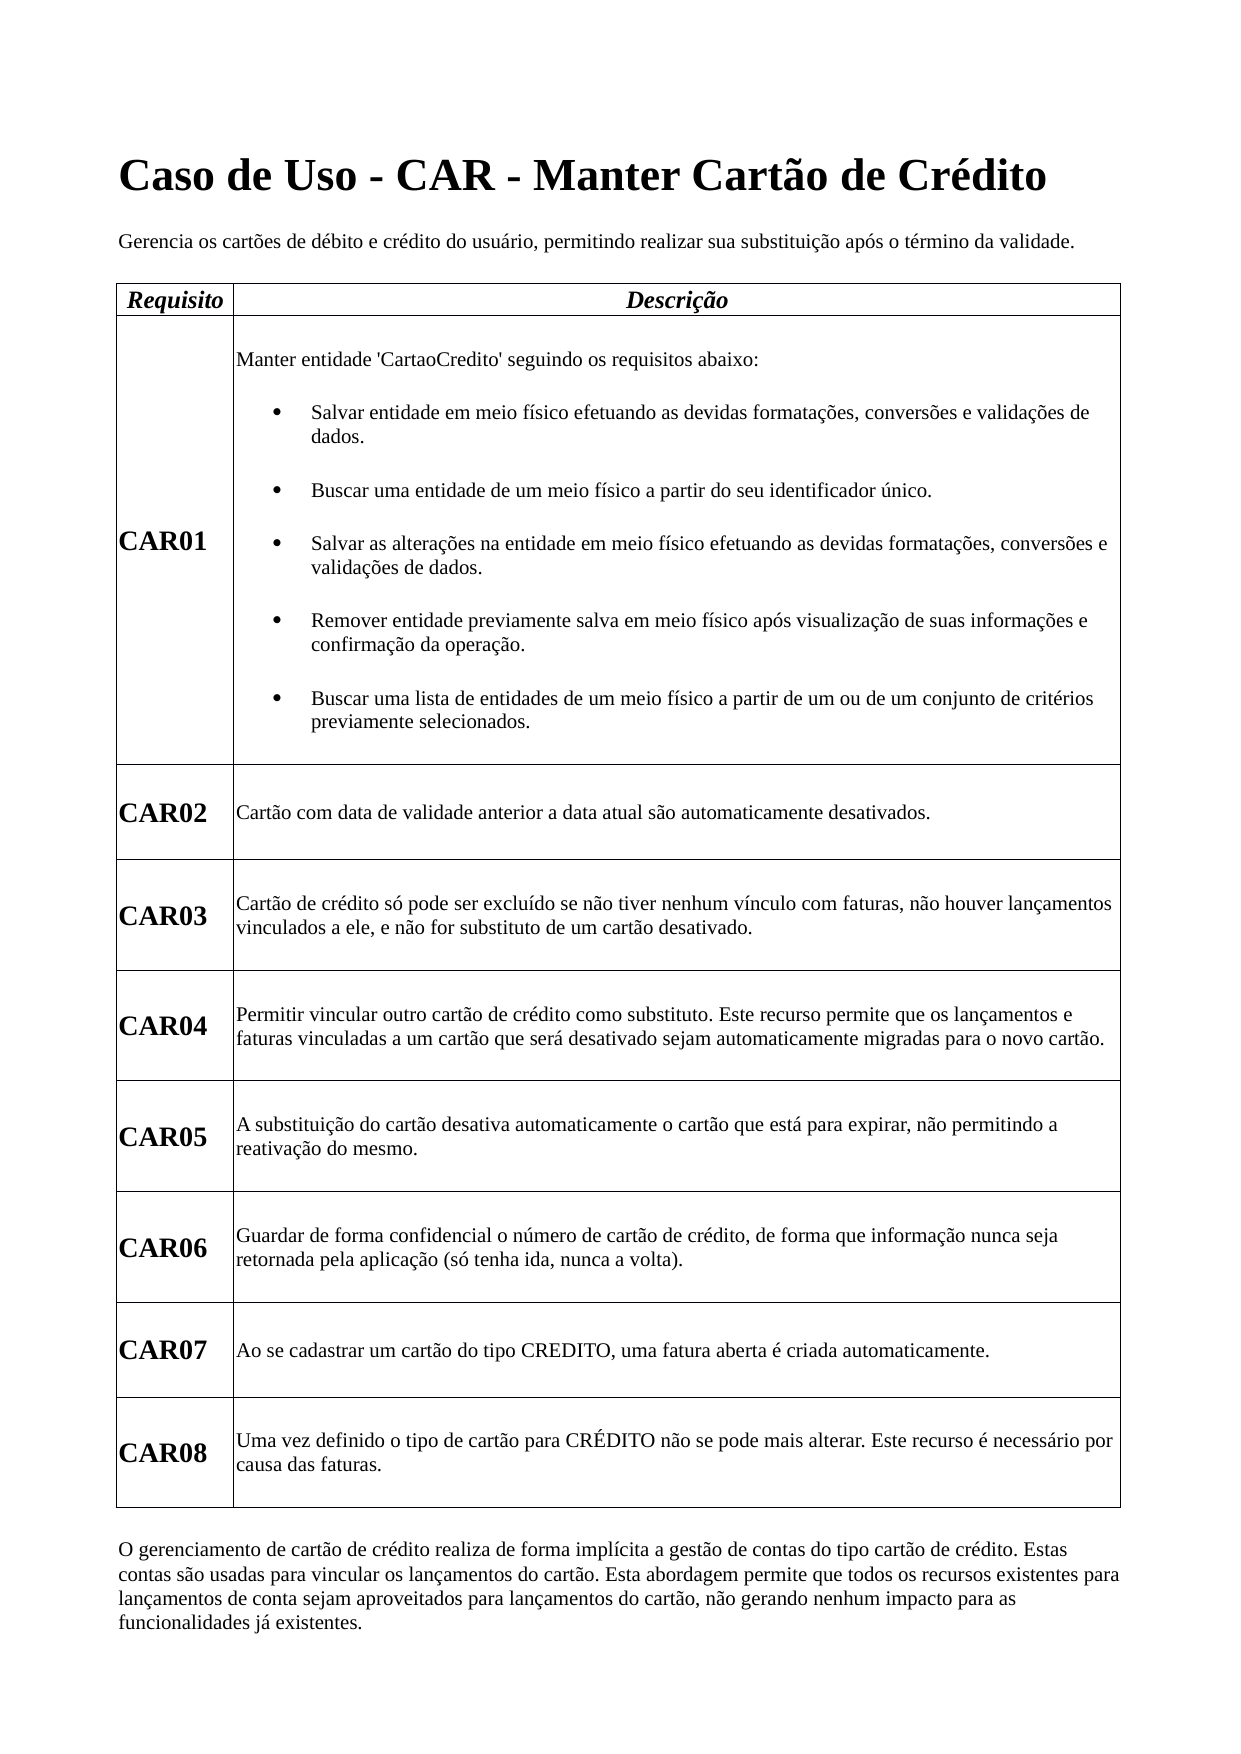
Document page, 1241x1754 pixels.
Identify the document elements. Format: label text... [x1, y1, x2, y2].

text Gerencia os cartões de débito e crédito do usuário, permitindo realizar sua substituição após o término da validade. [118, 229, 1122, 253]
table_header Requisito [117, 284, 233, 315]
table_cell Uma vez definido o tipo de cartão para CRÉDITO não se pode mais alterar. Este recurso é necessário por causa das faturas. [234, 1398, 1120, 1507]
table_cell CAR04 [117, 971, 233, 1080]
table_cell Manter entidade 'CartaoCredito' seguindo os requisitos abaixo: Salvar entidade em meio físico efetuando as devidas formatações, conversões e validações de dados. Buscar uma entidade de um meio físico a partir do seu identificador único. Salvar as alterações na entidade em meio físico efetuando as devidas formatações, conversões e validações de dados. Remover entidade previamente salva em meio físico após visualização de suas informações e confirmação da operação. Buscar uma lista de entidades de um meio físico a partir de um ou de um conjunto de critérios previamente selecionados. [234, 316, 1120, 764]
table_cell CAR02 [117, 765, 233, 859]
table_cell CAR07 [117, 1303, 233, 1397]
table_cell Cartão com data de validade anterior a data atual são automaticamente desativados. [234, 765, 1120, 859]
table_cell CAR08 [117, 1398, 233, 1507]
table_cell CAR05 [117, 1081, 233, 1191]
table_cell CAR01 [117, 316, 233, 764]
table_cell CAR03 [117, 860, 233, 970]
table_cell Permitir vincular outro cartão de crédito como substituto. Este recurso permite que os lançamentos e faturas vinculadas a um cartão que será desativado sejam automaticamente migradas para o novo cartão. [234, 971, 1120, 1080]
table_cell A substituição do cartão desativa automaticamente o cartão que está para expirar, não permitindo a reativação do mesmo. [234, 1081, 1120, 1191]
subtitle Caso de Uso - CAR - Manter Cartão de Crédito [118, 147, 1122, 200]
text O gerenciamento de cartão de crédito realiza de forma implícita a gestão de contas do tipo cartão de crédito. Estas contas são usadas para vincular os lançamentos do cartão. Esta abordagem permite que todos os recursos existentes para lançamentos de conta sejam aproveitados para lançamentos do cartão, não gerando nenhum impacto para as funcionalidades já existentes. [118, 1537, 1122, 1634]
table_header Descrição [234, 284, 1120, 315]
table_cell Ao se cadastrar um cartão do tipo CREDITO, uma fatura aberta é criada automaticamente. [234, 1303, 1120, 1397]
table_cell Cartão de crédito só pode ser excluído se não tiver nenhum vínculo com faturas, não houver lançamentos vinculados a ele, e não for substituto de um cartão desativado. [234, 860, 1120, 970]
table_cell CAR06 [117, 1192, 233, 1302]
table_cell Guardar de forma confidencial o número de cartão de crédito, de forma que informação nunca seja retornada pela aplicação (só tenha ida, nunca a volta). [234, 1192, 1120, 1302]
